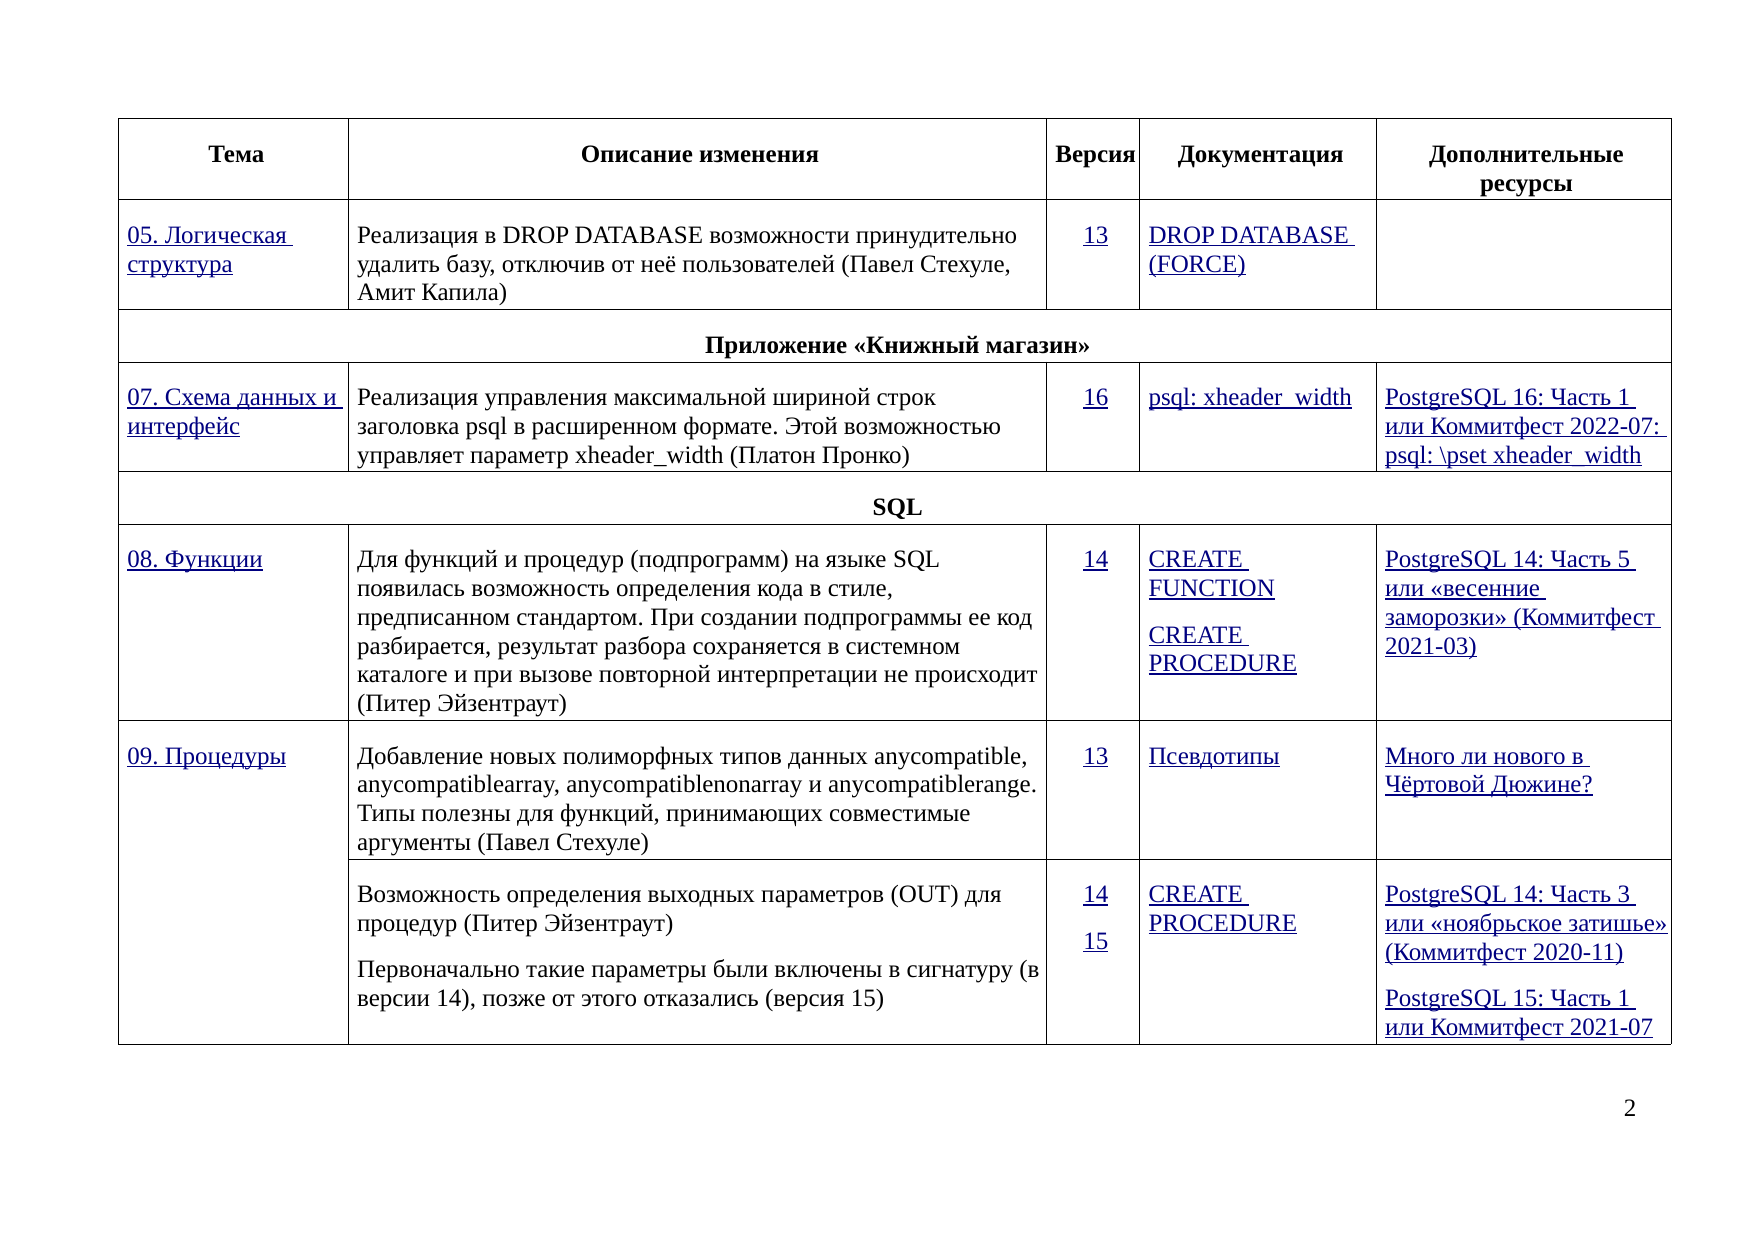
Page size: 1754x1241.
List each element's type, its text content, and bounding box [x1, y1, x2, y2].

table_cell 08. Функции [119, 525, 348, 720]
table_cell 05. Логическая структура [119, 200, 348, 309]
table_cell Много ли нового в Чёртовой Дюжине? [1377, 721, 1671, 859]
table_cell Приложение «Книжный магазин» [119, 310, 1671, 362]
table_header Дополнительные ресурсы [1377, 119, 1671, 199]
table_cell Реализация управления максимальной шириной строк заголовка psql в расширенном формате. Этой возможностью управляет параметр xheader_width (Платон Пронко) [349, 363, 1046, 471]
table_cell 13 [1047, 200, 1139, 309]
table_header Описание изменения [349, 119, 1046, 199]
table_cell Псевдотипы [1140, 721, 1376, 859]
table_cell Для функций и процедур (подпрограмм) на языке SQL появилась возможность определения кода в стиле, предписанном стандартом. При создании подпрограммы ее код разбирается, результат разбора сохраняется в системном каталоге и при вызове повторной интерпретации не происходит (Питер Эйзентраут) [349, 525, 1046, 720]
table_cell 09. Процедуры [119, 721, 348, 1044]
table_cell Реализация в DROP DATABASE возможности принудительно удалить базу, отключив от неё пользователей (Павел Стехуле, Амит Капила) [349, 200, 1046, 309]
table_cell 07. Схема данных и интерфейс [119, 363, 348, 471]
table_cell DROP DATABASE (FORCE) [1140, 200, 1376, 309]
table_cell Добавление новых полиморфных типов данных anycompatible, anycompatiblearray, anycompatiblenonarray и anycompatiblerange. Типы полезны для функций, принимающих совместимые аргументы (Павел Стехуле) [349, 721, 1046, 859]
table_header Тема [119, 119, 348, 199]
table_cell 14 15 [1047, 860, 1139, 1044]
table_cell PostgreSQL 14: Часть 5 или «весенние заморозки» (Коммитфест 2021-03) [1377, 525, 1671, 720]
table_cell PostgreSQL 16: Часть 1 или Коммитфест 2022-07: psql: \pset xheader_width [1377, 363, 1671, 471]
table_cell CREATE PROCEDURE [1140, 860, 1376, 1044]
table_cell SQL [119, 472, 1671, 524]
table_cell psql: xheader_width [1140, 363, 1376, 471]
table_cell 16 [1047, 363, 1139, 471]
table_cell [1377, 200, 1671, 309]
table_cell 14 [1047, 525, 1139, 720]
table_cell 13 [1047, 721, 1139, 859]
table_header Документация [1140, 119, 1376, 199]
table_header Версия [1047, 119, 1139, 199]
table_cell Возможность определения выходных параметров (OUT) для процедур (Питер Эйзентраут) Первоначально такие параметры были включены в сигнатуру (в версии 14), позже от этого отказались (версия 15) [349, 860, 1046, 1044]
table_cell CREATE FUNCTION CREATE PROCEDURE [1140, 525, 1376, 720]
table_cell PostgreSQL 14: Часть 3 или «ноябрьское затишье» (Коммитфест 2020-11) PostgreSQL 15: Часть 1 или Коммитфест 2021-07 [1377, 860, 1671, 1044]
